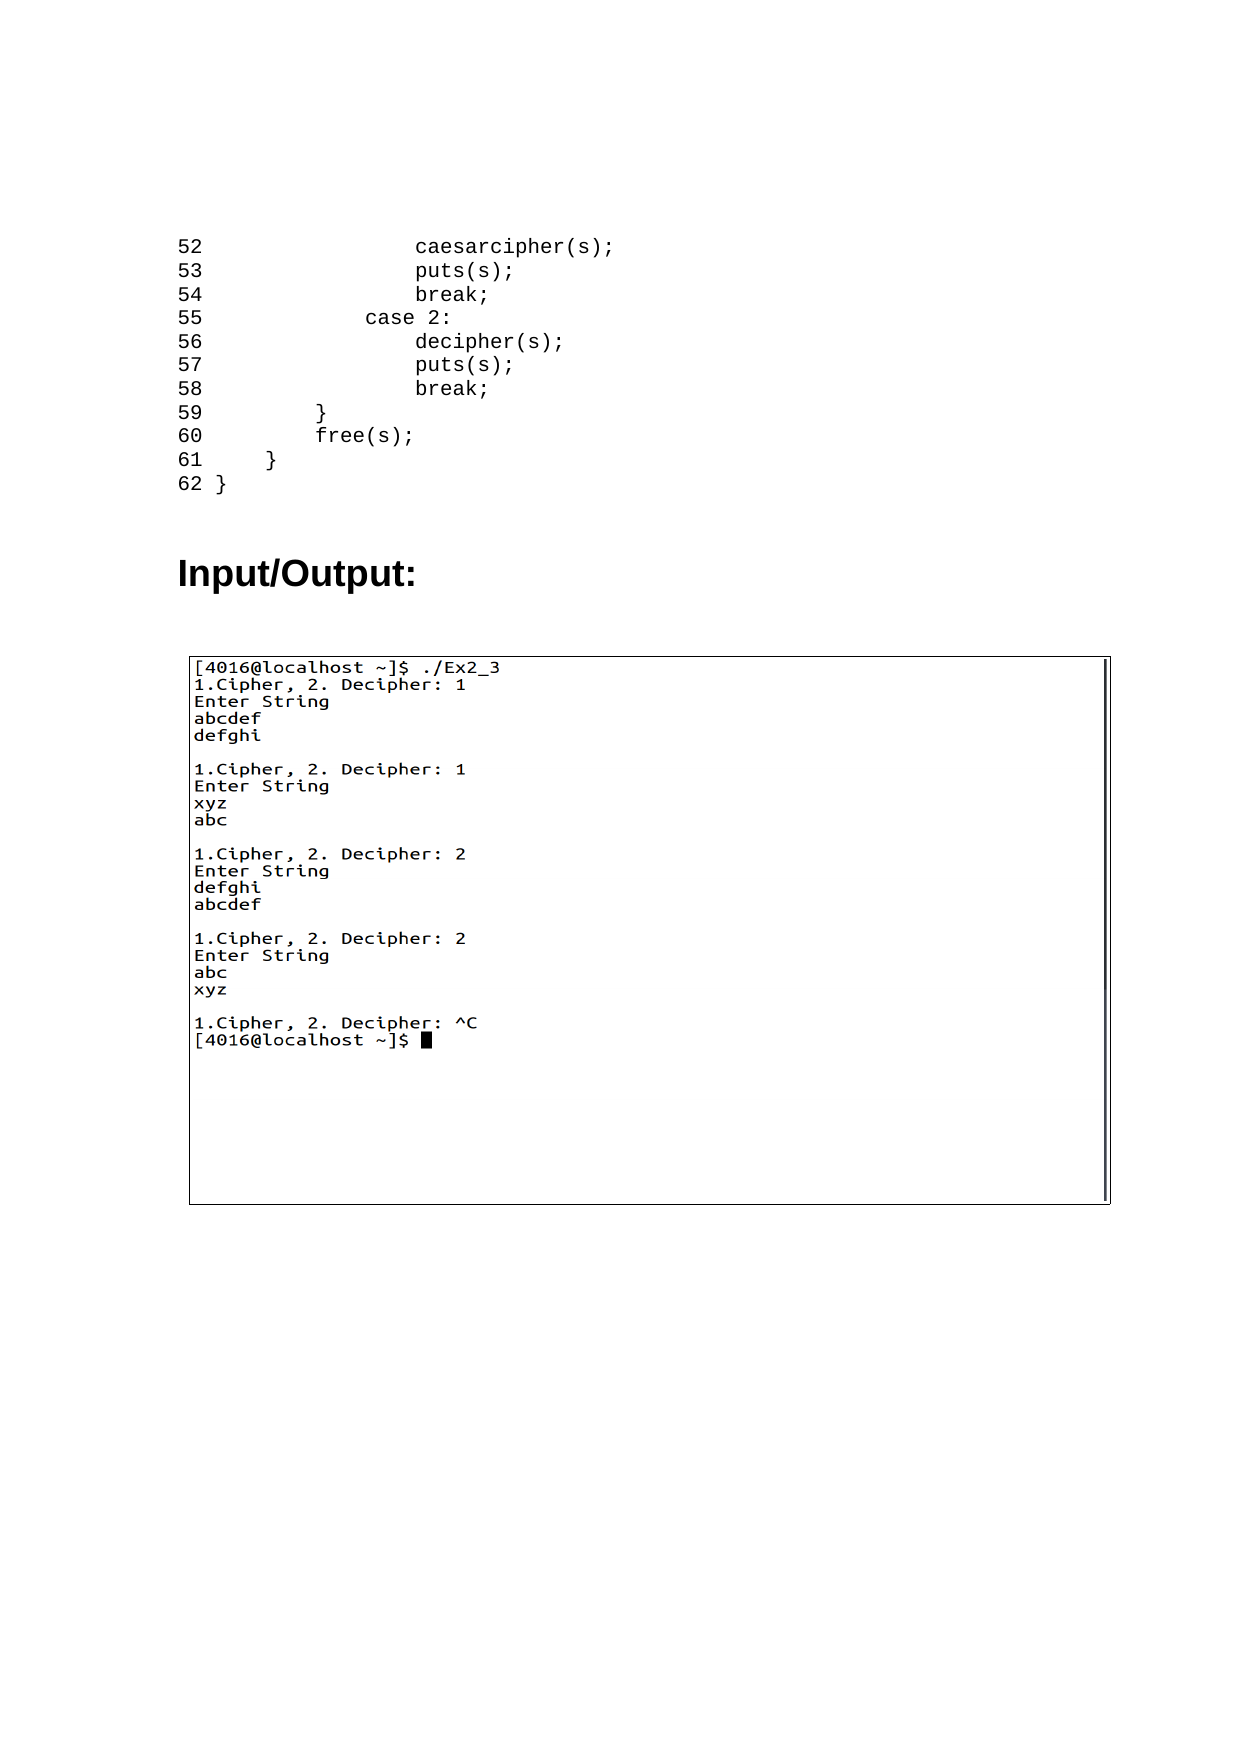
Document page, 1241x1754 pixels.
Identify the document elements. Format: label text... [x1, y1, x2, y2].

text 52 caesarcipher(s); [177, 236, 1122, 260]
text 55 case 2: [177, 307, 1122, 331]
text 56 decipher(s); [177, 331, 1122, 354]
text 60 free(s); [177, 425, 1122, 449]
text 57 puts(s); [177, 354, 1122, 378]
picture [192, 659, 1107, 1201]
text 61 } [177, 449, 1122, 473]
text 54 break; [177, 283, 1122, 307]
subtitle Input/Output: [177, 551, 1122, 594]
text 58 break; [177, 378, 1122, 402]
text 59 } [177, 402, 1122, 425]
text 62 } [177, 473, 1122, 496]
text 53 puts(s); [177, 260, 1122, 283]
